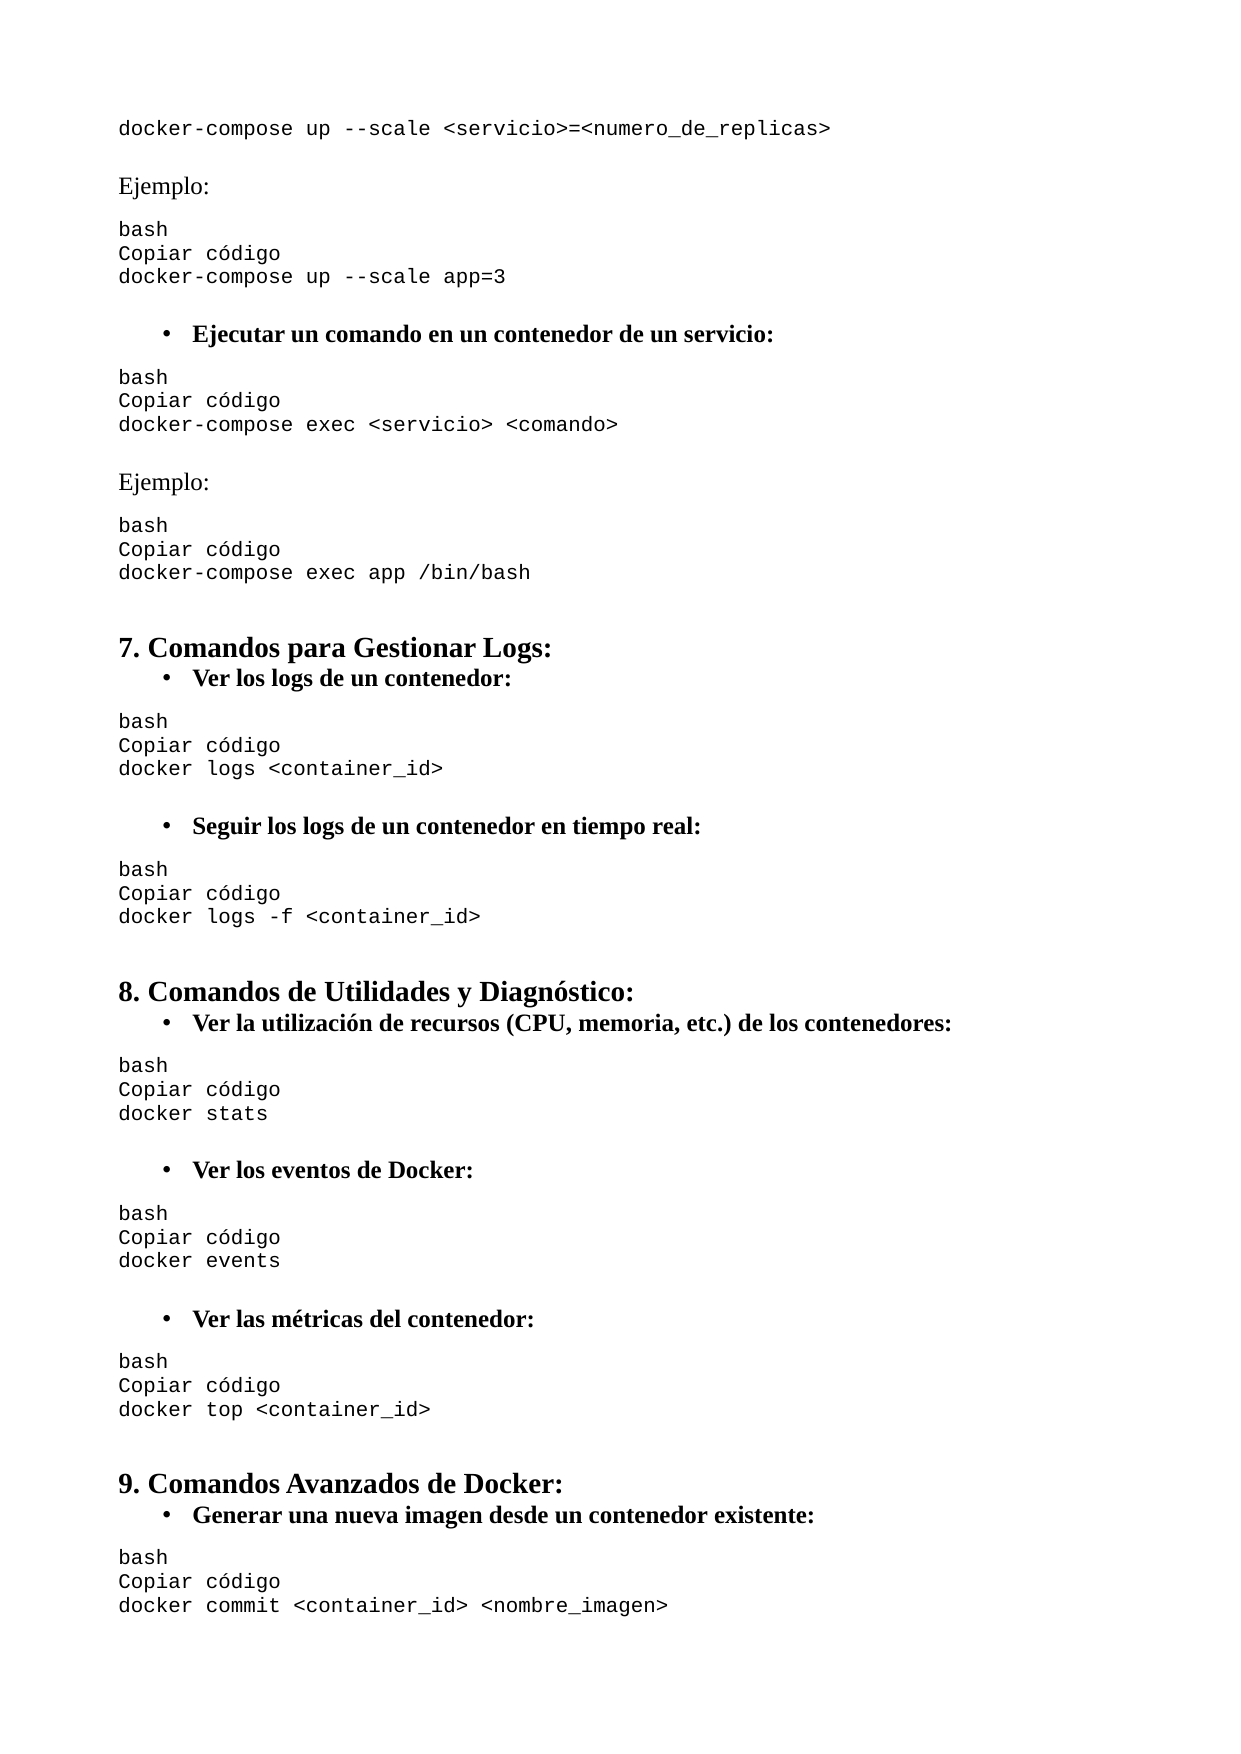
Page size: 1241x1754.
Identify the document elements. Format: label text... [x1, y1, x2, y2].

text Copiar código [118, 242, 1122, 266]
text docker-compose up --scale app=3 [118, 266, 1122, 290]
subtitle 7. Comandos para Gestionar Logs: [118, 630, 1122, 663]
list Ver las métricas del contenedor: [162, 1304, 1122, 1332]
list Ver los eventos de Docker: [162, 1156, 1122, 1184]
subtitle 9. Comandos Avanzados de Docker: [118, 1466, 1122, 1500]
text docker top <container_id> [118, 1398, 1122, 1422]
text docker-compose up --scale <servicio>=<numero_de_replicas> [118, 118, 1122, 142]
text Copiar código [118, 1571, 1122, 1595]
list Generar una nueva imagen desde un contenedor existente: [162, 1500, 1122, 1528]
text docker logs -f <container_id> [118, 906, 1122, 930]
text Copiar código [118, 538, 1122, 562]
text bash [118, 1055, 1122, 1079]
text bash [118, 859, 1122, 883]
list Ver la utilización de recursos (CPU, memoria, etc.) de los contenedores: [162, 1008, 1122, 1036]
text bash [118, 515, 1122, 538]
text Copiar código [118, 735, 1122, 758]
text docker-compose exec <servicio> <comando> [118, 414, 1122, 438]
text Copiar código [118, 1375, 1122, 1398]
text bash [118, 1351, 1122, 1375]
list Seguir los logs de un contenedor en tiempo real: [162, 811, 1122, 840]
text Copiar código [118, 1227, 1122, 1251]
text docker logs <container_id> [118, 758, 1122, 782]
text Copiar código [118, 1079, 1122, 1102]
text bash [118, 219, 1122, 242]
text bash [118, 1203, 1122, 1227]
subtitle 8. Comandos de Utilidades y Diagnóstico: [118, 974, 1122, 1008]
list Ver los logs de un contenedor: [162, 663, 1122, 692]
text bash [118, 367, 1122, 391]
text Ejemplo: [118, 467, 1122, 496]
text bash [118, 1547, 1122, 1571]
text docker commit <container_id> <nombre_imagen> [118, 1595, 1122, 1618]
text Copiar código [118, 883, 1122, 906]
text docker-compose exec app /bin/bash [118, 562, 1122, 586]
text docker stats [118, 1102, 1122, 1126]
list Ejecutar un comando en un contenedor de un servicio: [162, 319, 1122, 348]
text bash [118, 711, 1122, 735]
text docker events [118, 1251, 1122, 1274]
text Copiar código [118, 391, 1122, 414]
text Ejemplo: [118, 171, 1122, 200]
